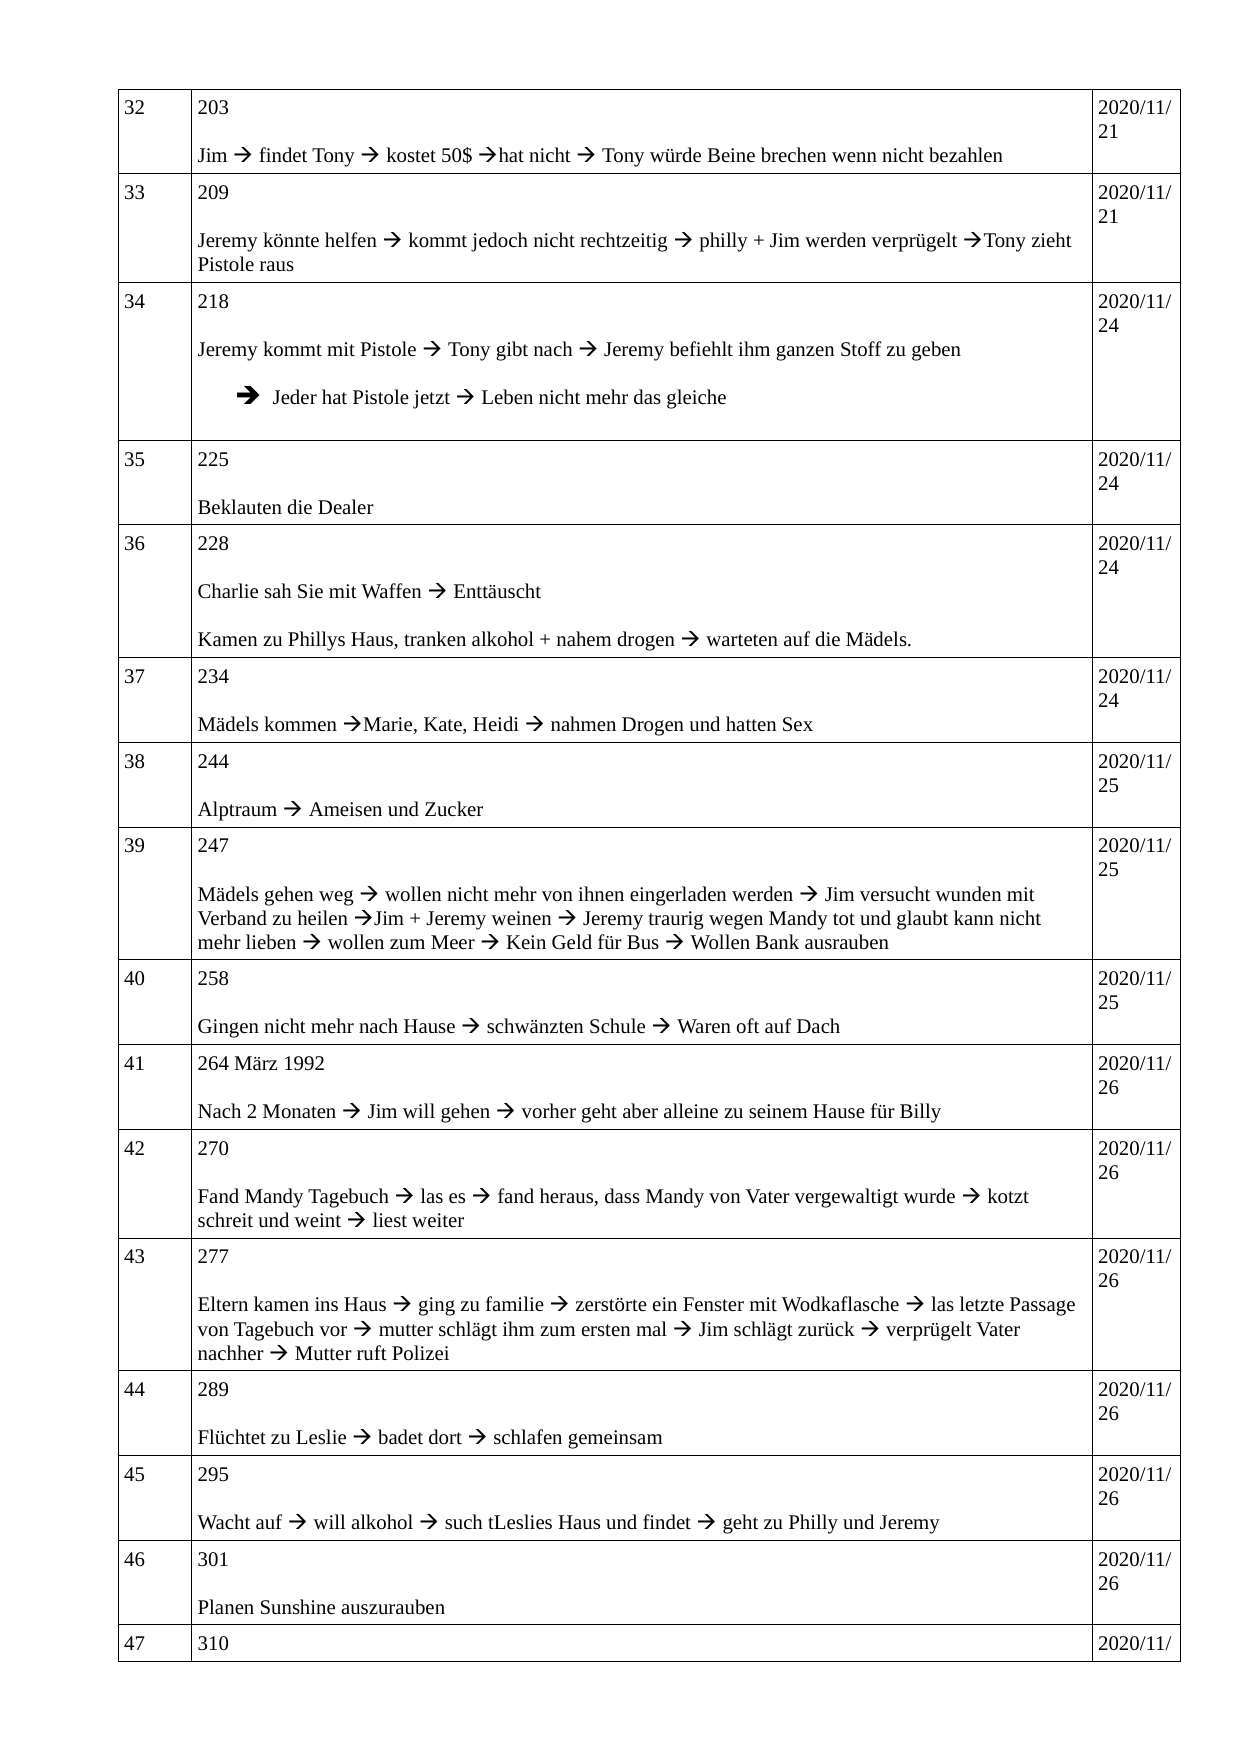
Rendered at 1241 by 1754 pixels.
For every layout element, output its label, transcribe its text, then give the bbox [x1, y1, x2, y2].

table_cell 225 Beklauten die Dealer [192, 441, 1092, 524]
table_cell 295 Wacht auf  will alkohol  such tLeslies Haus und findet  geht zu Philly und Jeremy [192, 1456, 1092, 1540]
table_cell 203 Jim  findet Tony  kostet 50$ hat nicht  Tony würde Beine brechen wenn nicht bezahlen [192, 90, 1092, 173]
table_cell 47 [119, 1625, 191, 1661]
table_cell 43 [119, 1239, 191, 1370]
table_cell 2020/11/ [1093, 1625, 1180, 1661]
table_cell 35 [119, 441, 191, 524]
table_cell 234 Mädels kommen Marie, Kate, Heidi  nahmen Drogen und hatten Sex [192, 658, 1092, 742]
table_cell 2020/11/26 [1093, 1371, 1180, 1455]
table_cell 2020/11/24 [1093, 283, 1180, 440]
table_cell 39 [119, 828, 191, 959]
table_cell 218 Jeremy kommt mit Pistole  Tony gibt nach  Jeremy befiehlt ihm ganzen Stoff zu geben Jeder hat Pistole jetzt  Leben nicht mehr das gleiche [192, 283, 1092, 440]
table_cell 247 Mädels gehen weg  wollen nicht mehr von ihnen eingerladen werden  Jim versucht wunden mit Verband zu heilen Jim + Jeremy weinen  Jeremy traurig wegen Mandy tot und glaubt kann nicht mehr lieben  wollen zum Meer  Kein Geld für Bus  Wollen Bank ausrauben [192, 828, 1092, 959]
table_cell 277 Eltern kamen ins Haus  ging zu familie  zerstörte ein Fenster mit Wodkaflasche  las letzte Passage von Tagebuch vor  mutter schlägt ihm zum ersten mal  Jim schlägt zurück  verprügelt Vater nachher  Mutter ruft Polizei [192, 1239, 1092, 1370]
table_cell 44 [119, 1371, 191, 1455]
table_cell 2020/11/21 [1093, 90, 1180, 173]
table_cell 301 Planen Sunshine auszurauben [192, 1541, 1092, 1624]
table_cell 244 Alptraum  Ameisen und Zucker [192, 743, 1092, 827]
table_cell 2020/11/26 [1093, 1130, 1180, 1237]
table_cell 37 [119, 658, 191, 742]
table_cell 2020/11/26 [1093, 1239, 1180, 1370]
table_cell 33 [119, 174, 191, 282]
table_cell 2020/11/24 [1093, 658, 1180, 742]
table_cell 258 Gingen nicht mehr nach Hause  schwänzten Schule  Waren oft auf Dach [192, 960, 1092, 1044]
table_cell 310 [192, 1625, 1092, 1661]
table_cell 2020/11/24 [1093, 441, 1180, 524]
table_cell 42 [119, 1130, 191, 1237]
table_cell 34 [119, 283, 191, 440]
table_cell 264 März 1992 Nach 2 Monaten  Jim will gehen  vorher geht aber alleine zu seinem Hause für Billy [192, 1045, 1092, 1129]
table_cell 32 [119, 90, 191, 173]
table_cell 40 [119, 960, 191, 1044]
table_cell 2020/11/26 [1093, 1541, 1180, 1624]
table_cell 2020/11/25 [1093, 743, 1180, 827]
table_cell 2020/11/25 [1093, 960, 1180, 1044]
table_cell 38 [119, 743, 191, 827]
table_cell 2020/11/21 [1093, 174, 1180, 282]
table_cell 2020/11/26 [1093, 1045, 1180, 1129]
table_cell 36 [119, 525, 191, 657]
table_cell 46 [119, 1541, 191, 1624]
table_cell 45 [119, 1456, 191, 1540]
table_cell 228 Charlie sah Sie mit Waffen  Enttäuscht Kamen zu Phillys Haus, tranken alkohol + nahem drogen  warteten auf die Mädels. [192, 525, 1092, 657]
table_cell 270 Fand Mandy Tagebuch  las es  fand heraus, dass Mandy von Vater vergewaltigt wurde  kotzt schreit und weint  liest weiter [192, 1130, 1092, 1237]
table_cell 2020/11/24 [1093, 525, 1180, 657]
table_cell 289 Flüchtet zu Leslie  badet dort  schlafen gemeinsam [192, 1371, 1092, 1455]
table_cell 2020/11/26 [1093, 1456, 1180, 1540]
table_cell 41 [119, 1045, 191, 1129]
table_cell 2020/11/25 [1093, 828, 1180, 959]
table_cell 209 Jeremy könnte helfen  kommt jedoch nicht rechtzeitig  philly + Jim werden verprügelt Tony zieht Pistole raus [192, 174, 1092, 282]
